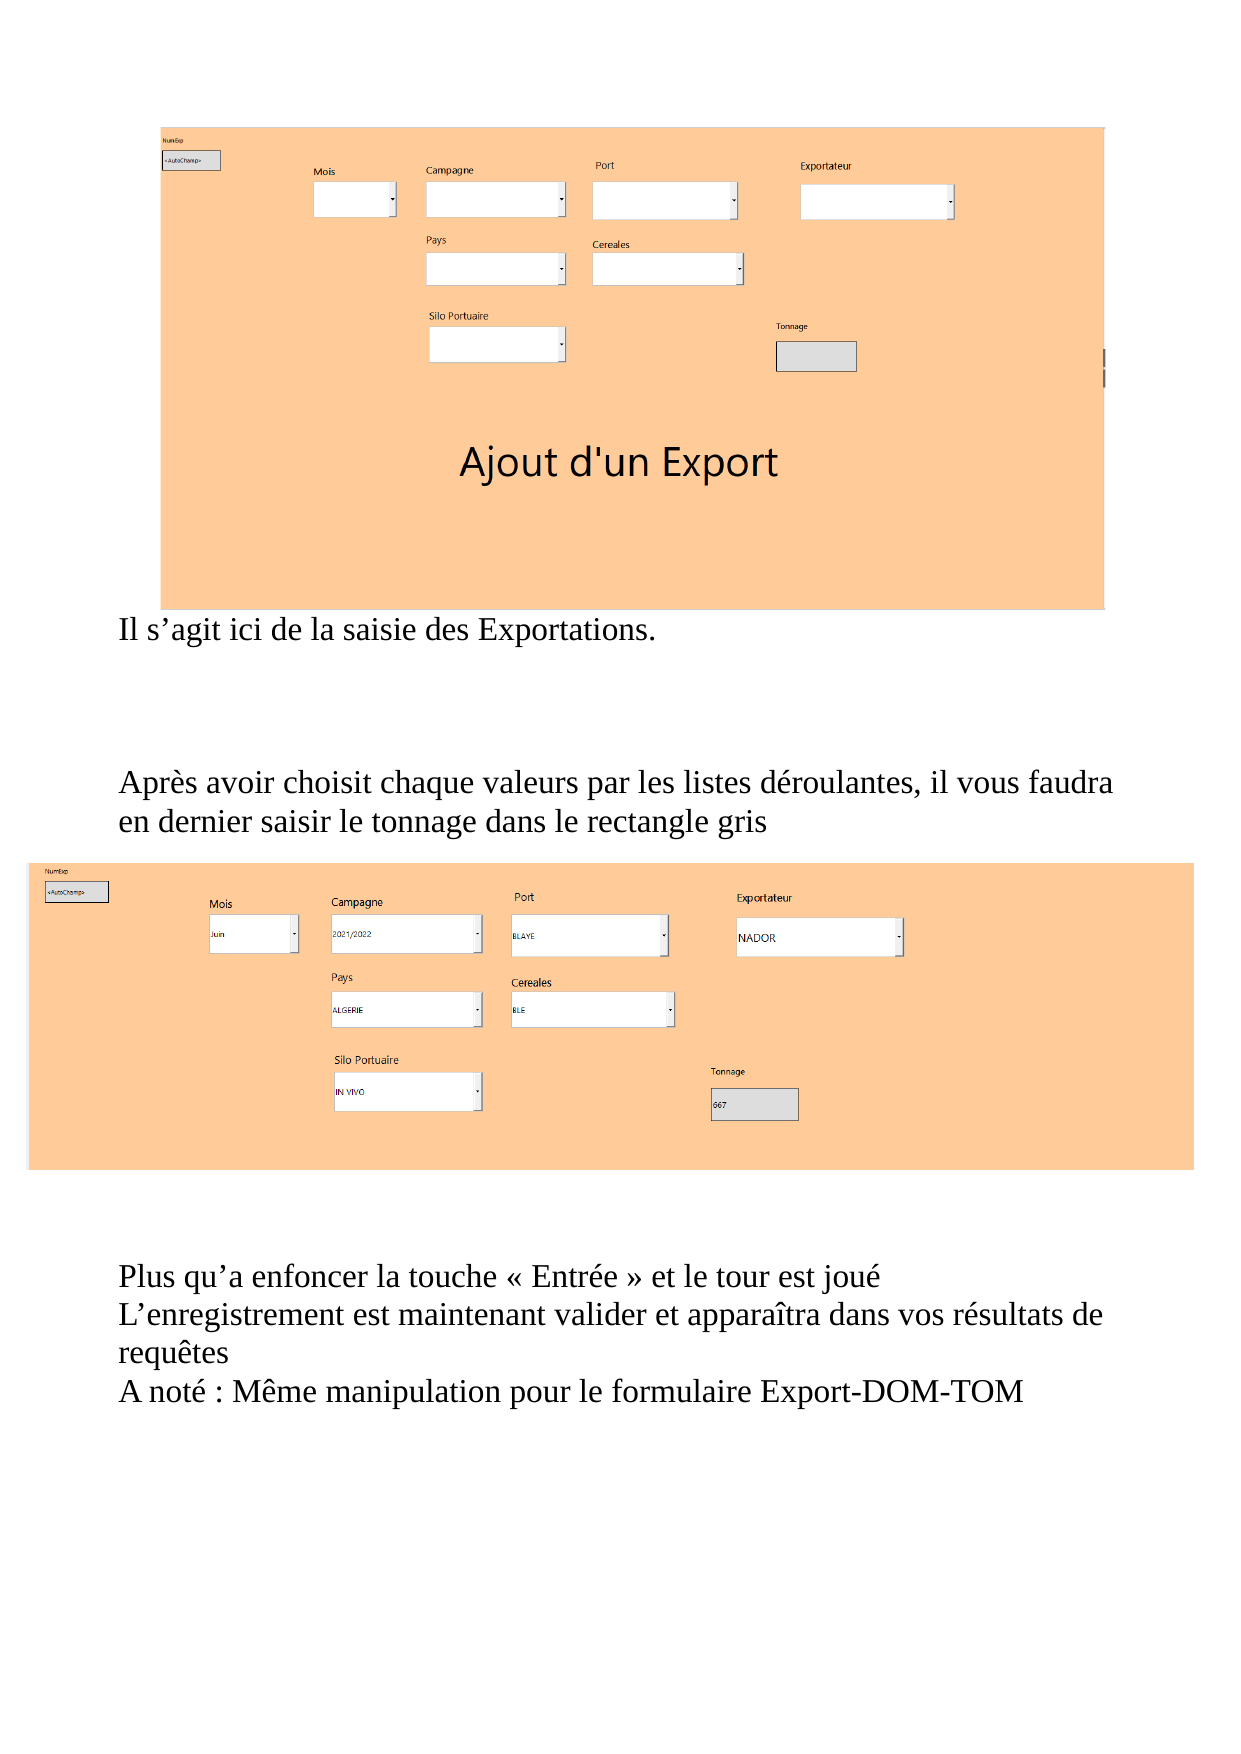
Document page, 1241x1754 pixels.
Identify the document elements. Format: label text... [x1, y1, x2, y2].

text Il s’agit ici de la saisie des Exportations. [118, 118, 1122, 648]
text A noté : Même manipulation pour le formulaire Export-DOM-TOM [118, 1371, 1122, 1409]
text Plus qu’a enfoncer la touche « Entrée » et le tour est joué [118, 1256, 1122, 1294]
picture [160, 127, 1106, 610]
text L’enregistrement est maintenant valider et apparaîtra dans vos résultats de requêtes [118, 1294, 1122, 1371]
picture [26, 863, 1194, 1170]
text Après avoir choisit chaque valeurs par les listes déroulantes, il vous faudra en dernier saisir le tonnage dans le rectangle gris [118, 763, 1122, 839]
